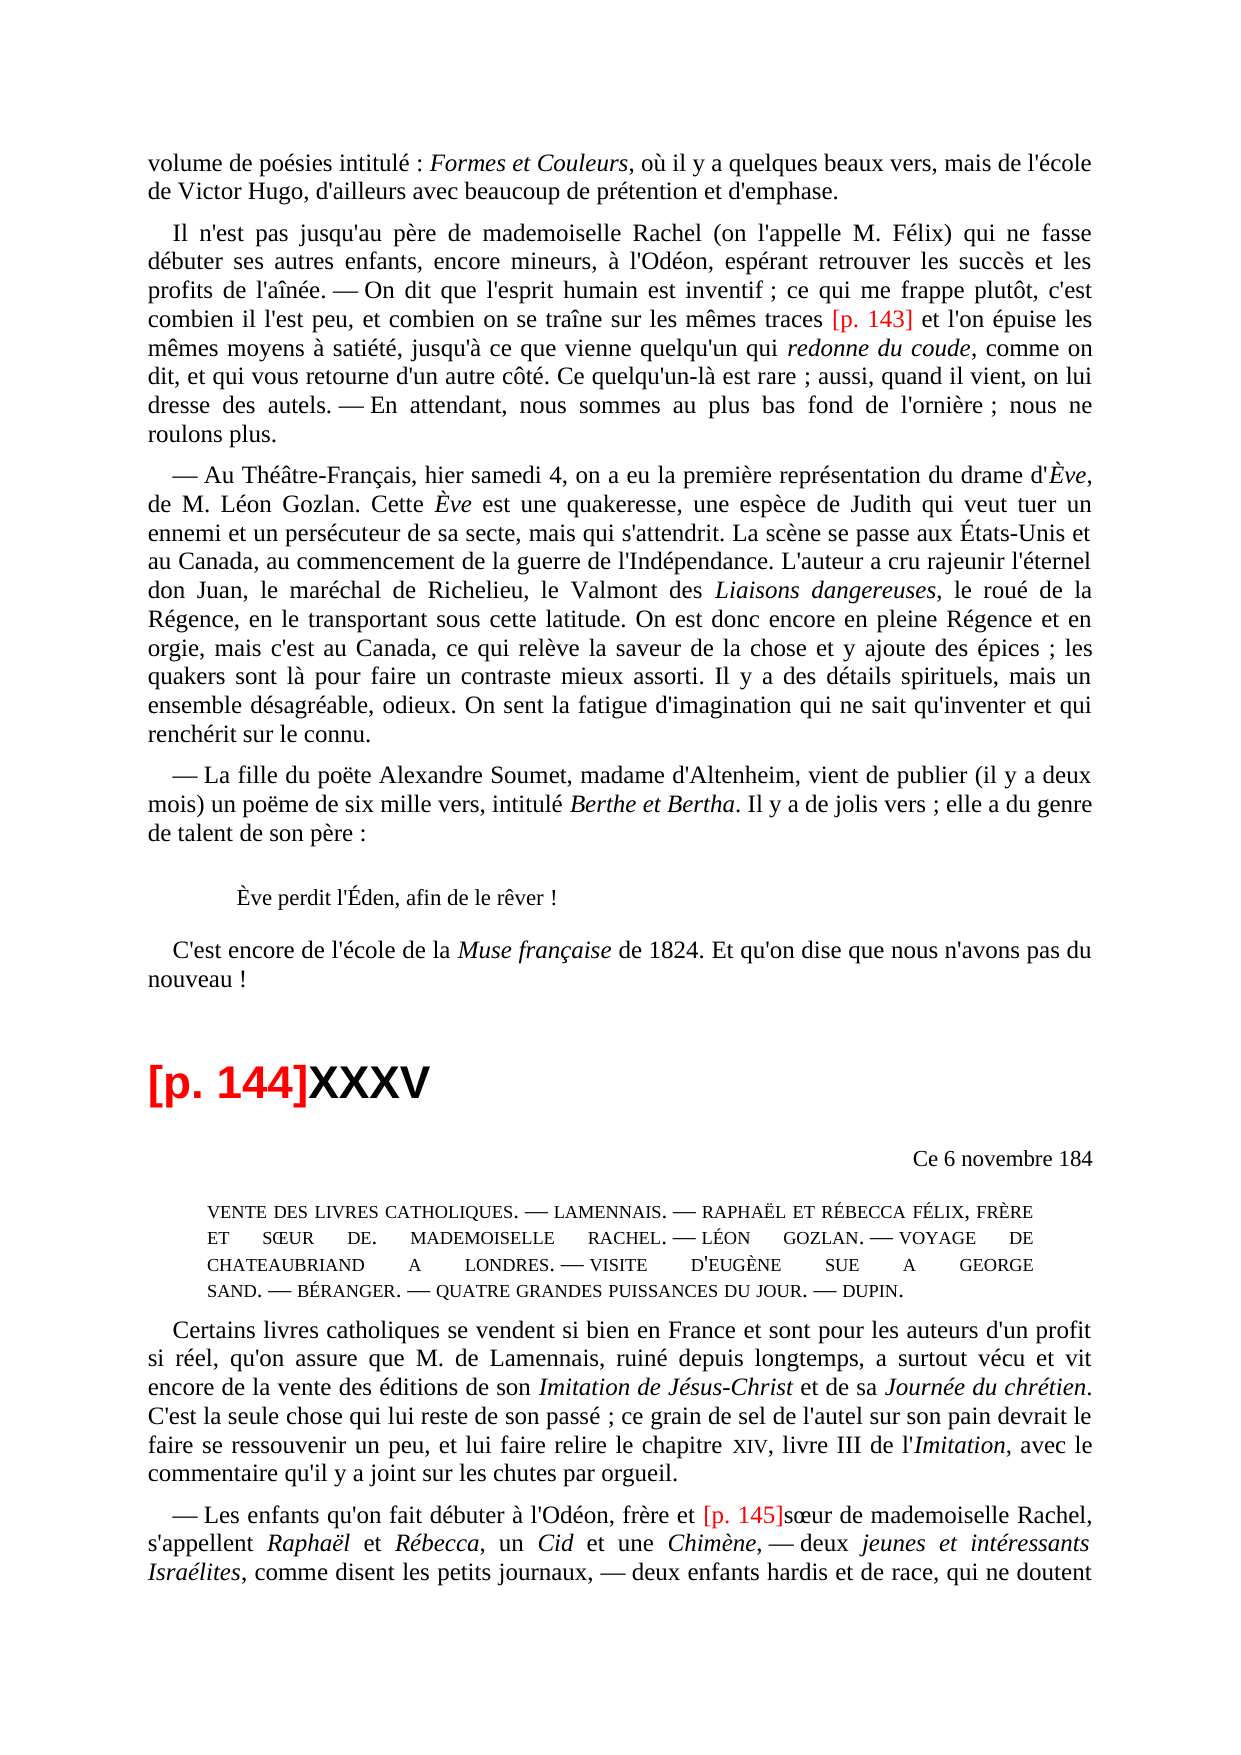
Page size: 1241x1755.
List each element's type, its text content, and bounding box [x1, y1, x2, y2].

text — Les enfants qu'on fait débuter à l'Odéon, frère et [p. 145]sœur de mademoiselle Rachel, s'appellent Raphaël et Rébecca, un Cid et une Chimène, — deux jeunes et intéressants Israélites, comme disent les petits journaux, — deux enfants hardis et de race, qui ne doutent [148, 1500, 1093, 1586]
text Ce 6 novembre 184 [148, 1146, 1093, 1172]
text C'est encore de l'école de la Muse française de 1824. Et qu'on dise que nous n'avons pas du nouveau ! [148, 935, 1093, 993]
text Ève perdit l'Éden, afin de le rêver ! [236, 884, 1093, 910]
text vente des livres catholiques. — lamennais. — raphaël et rébecca félix, frère et sœur de. mademoiselle rachel. — léon gozlan. — voyage de chateaubriand a londres. — visite d'eugène sue a george sand. — béranger. — quatre grandes puissances du jour. — dupin. [207, 1197, 1033, 1302]
text Certains livres catholiques se vendent si bien en France et sont pour les auteurs d'un profit si réel, qu'on assure que M. de Lamennais, ruiné depuis longtemps, a surtout vécu et vit encore de la vente des éditions de son Imitation de Jésus-Christ et de sa Journée du chrétien. C'est la seule chose qui lui reste de son passé ; ce grain de sel de l'autel sur son pain devrait le faire se ressouvenir un peu, et lui faire relire le chapitre xiv, livre III de l'Imitation, avec le commentaire qu'il y a joint sur les chutes par orgueil. [148, 1315, 1093, 1487]
subtitle [p. 144]XXXV [148, 1055, 1093, 1108]
text volume de poésies intitulé : Formes et Couleurs, où il y a quelques beaux vers, mais de l'école de Victor Hugo, d'ailleurs avec beaucoup de prétention et d'emphase. [148, 148, 1093, 205]
text — Au Théâtre-Français, hier samedi 4, on a eu la première représentation du drame d'Ève, de M. Léon Gozlan. Cette Ève est une quakeresse, une espèce de Judith qui veut tuer un ennemi et un persécuteur de sa secte, mais qui s'attendrit. La scène se passe aux États-Unis et au Canada, au commencement de la guerre de l'Indépendance. L'auteur a cru rajeunir l'éternel don Juan, le maréchal de Richelieu, le Valmont des Liaisons dangereuses, le roué de la Régence, en le transportant sous cette latitude. On est donc encore en pleine Régence et en orgie, mais c'est au Canada, ce qui relève la saveur de la chose et y ajoute des épices ; les quakers sont là pour faire un contraste mieux assorti. Il y a des détails spirituels, mais un ensemble désagréable, odieux. On sent la fatigue d'imagination qui ne sait qu'inventer et qui renchérit sur le connu. [148, 460, 1093, 748]
text — La fille du poëte Alexandre Soumet, madame d'Altenheim, vient de publier (il y a deux mois) un poëme de six mille vers, intitulé Berthe et Bertha. Il y a de jolis vers ; elle a du genre de talent de son père : [148, 760, 1093, 846]
text Il n'est pas jusqu'au père de mademoiselle Rachel (on l'appelle M. Félix) qui ne fasse débuter ses autres enfants, encore mineurs, à l'Odéon, espérant retrouver les succès et les profits de l'aînée. — On dit que l'esprit humain est inventif ; ce qui me frappe plutôt, c'est combien il l'est peu, et combien on se traîne sur les mêmes traces [p. 143] et l'on épuise les mêmes moyens à satiété, jusqu'à ce que vienne quelqu'un qui redonne du coude, comme on dit, et qui vous retourne d'un autre côté. Ce quelqu'un-là est rare ; aussi, quand il vient, on lui dresse des autels. — En attendant, nous sommes au plus bas fond de l'ornière ; nous ne roulons plus. [148, 218, 1093, 448]
